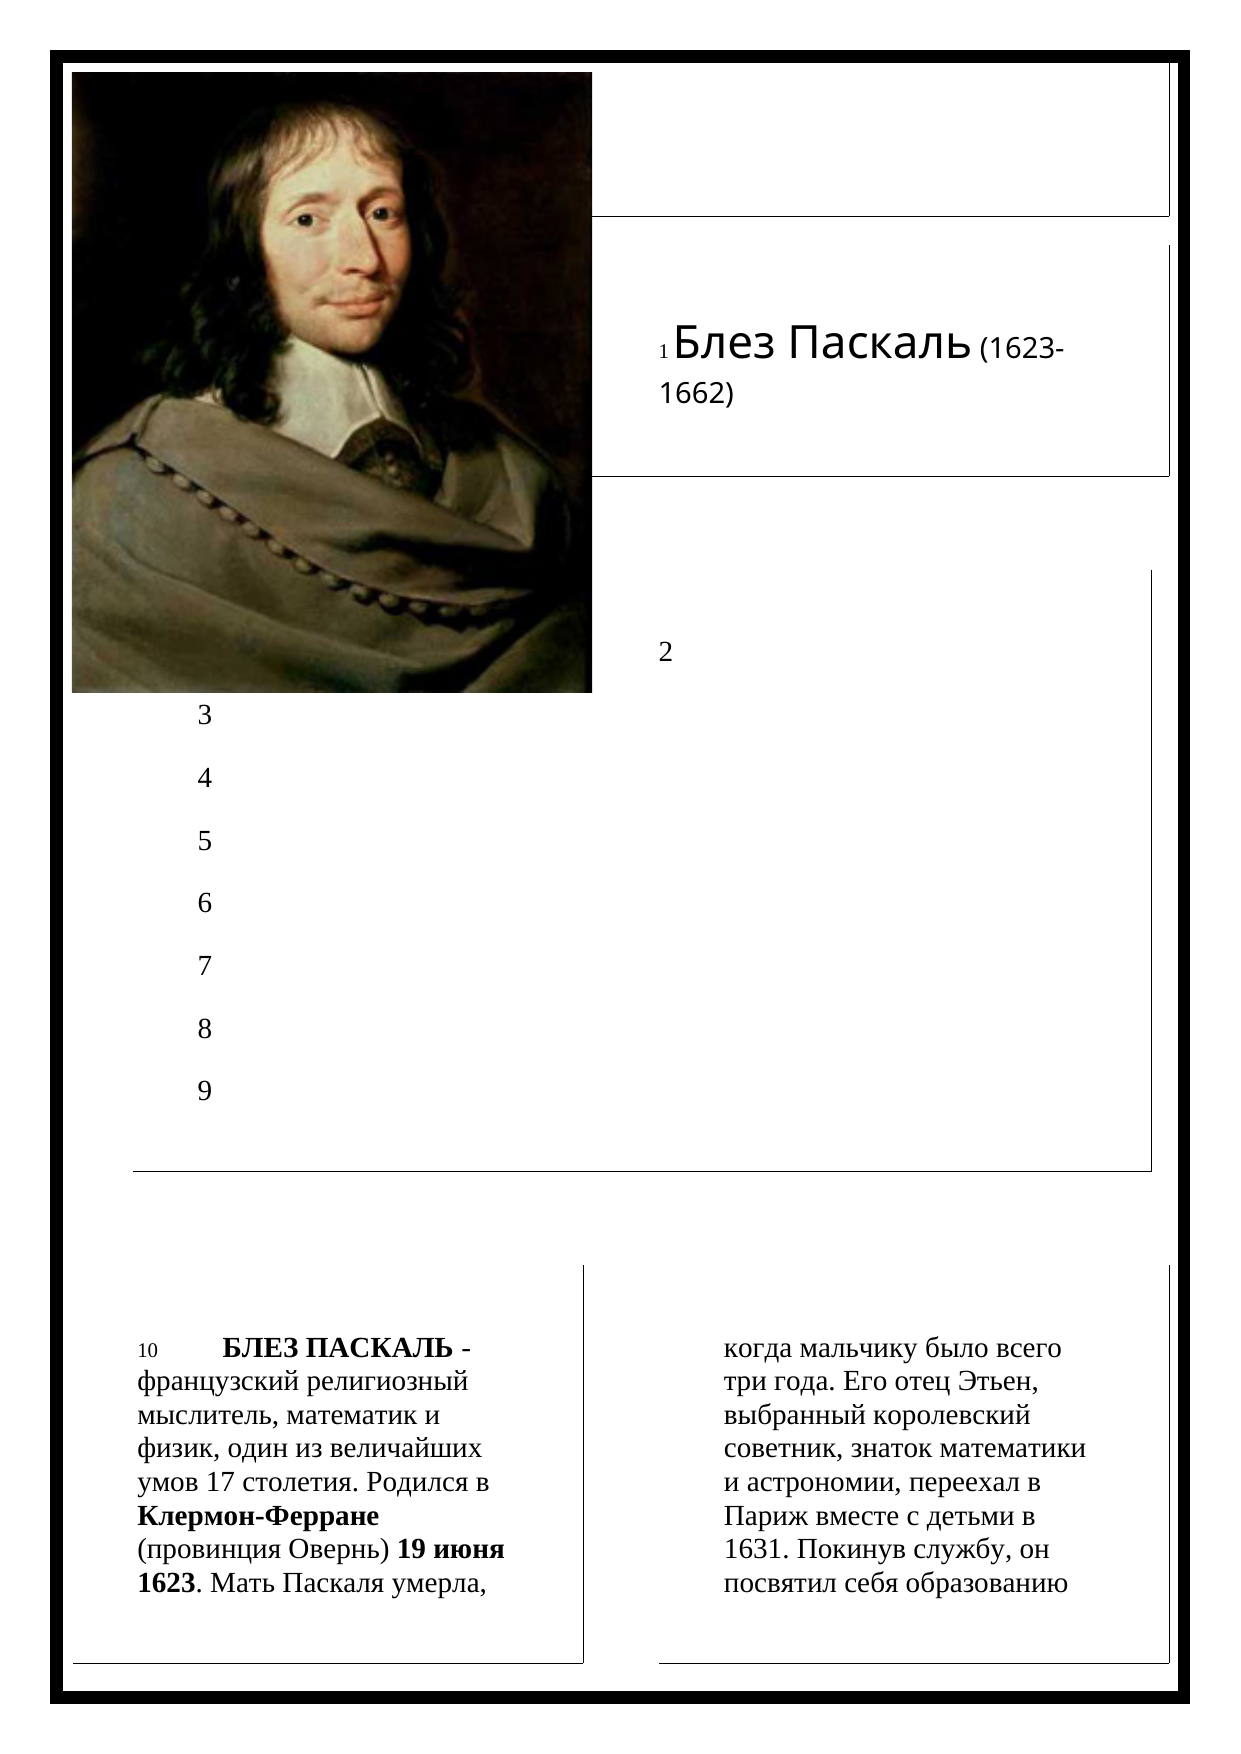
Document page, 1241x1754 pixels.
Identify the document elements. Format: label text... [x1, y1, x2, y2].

list БЛЕЗ ПАСКАЛЬ - французский религиозный мыслитель, математик и физик, один из величайших умов 17 столетия. Родился в Клермон-Ферране (провинция Овернь) 19 июня 1623. Мать Паскаля умерла, когда мальчику было всего три года. Его отец Этьен, выбранный королевский советник, знаток математики и астрономии, переехал в Париж вместе с детьми в 1631. Покинув службу, он посвятил себя образованию Блеза и двух его сестер. Этьен удерживал Блеза от занятий математикой, считая, что изучение столь сложной науки следует начинать в 15–16 лет. Однако дар мальчика требовал проявления, и в 12 лет он самостоятельно, пользуясь собственным словарем и схемами, которые рисовал в комнате для игр, пришел к некоторым геометрическим выводам и пытался (не будучи знаком с Началами) построить доказательство 32-й теоремы первой книги Евклида: сумма углов треугольника равна сумме двух прямых углов. После этого отец разрешил ему читать Евклида и брал на заседания научного кружка, собиравшегося у Мерсенна. Мальчик чрезвычайно быстро развивался и вскоре на равных обсуждал научные проблемы с крупными учеными своего времени. В 16 лет он написал замечательный «Опыт о конических сечениях», содержащий теорему (называемую теперь теоремой Паскаля), согласно которой во всяком шестиугольнике, вписанном в эллипс, гиперболу или параболу, точки пересечения трех пар противоположных сторон лежат на одной прямой. Позднее, чтобы облегчить отцу трудоемкие финансовые расчеты, Блез придумал машину, способную складывать и вычитать, а также переносить цифры в следующие разряды и высчитывать общие суммы. Сконструировав за несколько лет около 50 образцов арифметической машины, Блез в 1649 получил королевскую привилегию на свое изобретение – «Паскалево колесо». Машина в своем окончательном виде помещалась в небольшом продолговатом ящике и была проста в работе. [72, 1265, 583, 1663]
list Блез Паскаль (1623-1662) [593, 245, 1169, 476]
list БЛЕЗ ПАСКАЛЬ - французский религиозный мыслитель, математик и физик, один из величайших умов 17 столетия. Родился в Клермон-Ферране (провинция Овернь) 19 июня 1623. Мать Паскаля умерла, когда мальчику было всего три года. Его отец Этьен, выбранный королевский советник, знаток математики и астрономии, переехал в Париж вместе с детьми в 1631. Покинув службу, он посвятил себя образованию Блеза и двух его сестер. Этьен удерживал Блеза от занятий математикой, считая, что изучение столь сложной науки следует начинать в 15–16 лет. Однако дар мальчика требовал проявления, и в 12 лет он самостоятельно, пользуясь собственным словарем и схемами, которые рисовал в комнате для игр, пришел к некоторым геометрическим выводам и пытался (не будучи знаком с Началами) построить доказательство 32-й теоремы первой книги Евклида: сумма углов треугольника равна сумме двух прямых углов. После этого отец разрешил ему читать Евклида и брал на заседания научного кружка, собиравшегося у Мерсенна. Мальчик чрезвычайно быстро развивался и вскоре на равных обсуждал научные проблемы с крупными учеными своего времени. В 16 лет он написал замечательный «Опыт о конических сечениях», содержащий теорему (называемую теперь теоремой Паскаля), согласно которой во всяком шестиугольнике, вписанном в эллипс, гиперболу или параболу, точки пересечения трех пар противоположных сторон лежат на одной прямой. Позднее, чтобы облегчить отцу трудоемкие финансовые расчеты, Блез придумал машину, способную складывать и вычитать, а также переносить цифры в следующие разряды и высчитывать общие суммы. Сконструировав за несколько лет около 50 образцов арифметической машины, Блез в 1649 получил королевскую привилегию на свое изобретение – «Паскалево колесо». Машина в своем окончательном виде помещалась в небольшом продолговатом ящике и была проста в работе. [659, 1265, 1169, 1663]
